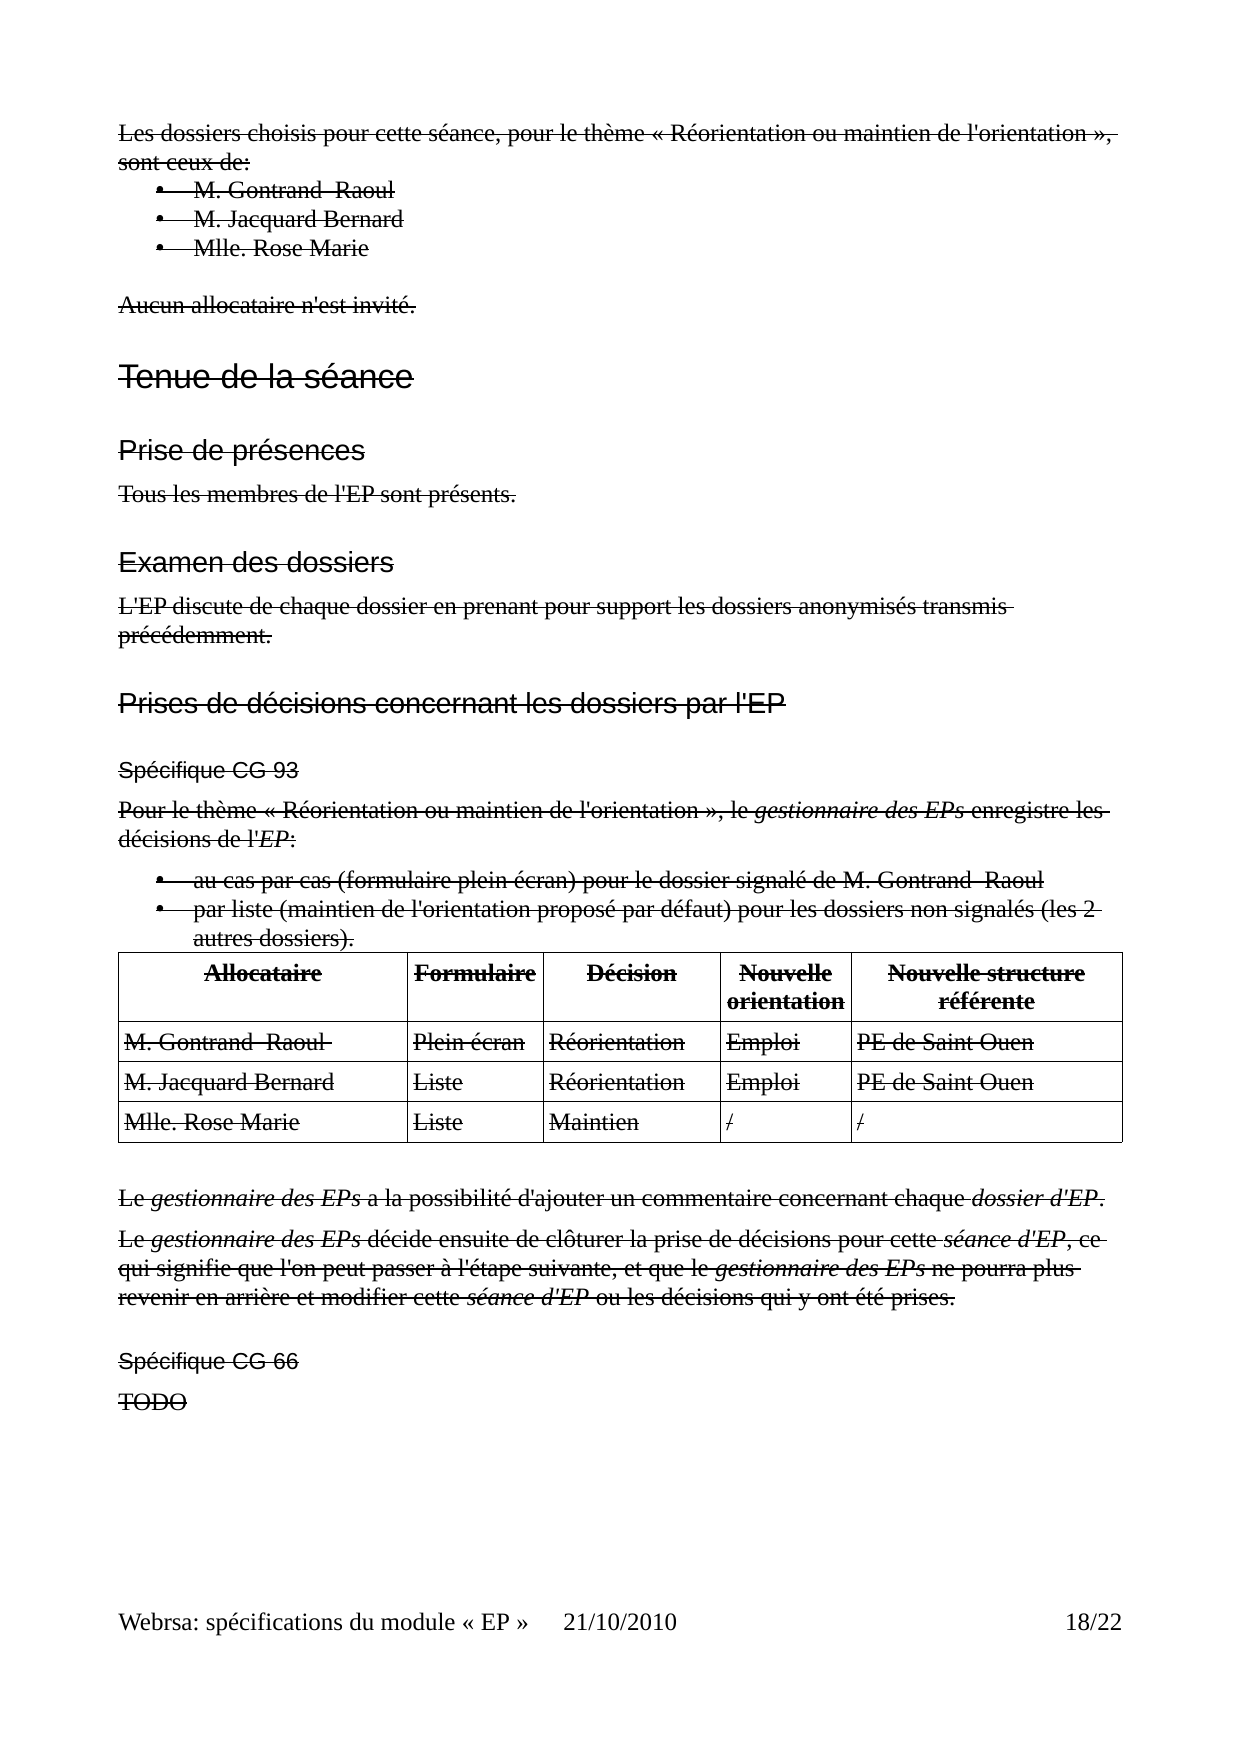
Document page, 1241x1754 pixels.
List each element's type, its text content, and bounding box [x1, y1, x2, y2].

table_header Formulaire [408, 953, 543, 1021]
table_cell Liste [408, 1102, 543, 1142]
table_cell PE de Saint Ouen [852, 1022, 1122, 1061]
table_cell M. Jacquard Bernard [119, 1062, 407, 1101]
text Le gestionnaire des EPs décide ensuite de clôturer la prise de décisions pour cette séance d'EP, ce qui signifie que l'on peut passer à l'étape suivante, et que le gestionnaire des EPs ne pourra plus revenir en arrière et modifier cette séance d'EP ou les décisions qui y ont été prises. [118, 1224, 1122, 1310]
table_cell / [852, 1102, 1122, 1142]
text Aucun allocataire n'est invité. [118, 291, 1122, 319]
text L'EP discute de chaque dossier en prenant pour support les dossiers anonymisés transmis précédemment. [118, 591, 1122, 648]
table_cell / [721, 1102, 851, 1142]
table_cell Mlle. Rose Marie [119, 1102, 407, 1142]
table_cell Réorientation [544, 1022, 720, 1061]
table_cell Plein écran [408, 1022, 543, 1061]
subtitle Tenue de la séance [118, 357, 1122, 396]
subtitle Examen des dossiers [118, 545, 1122, 578]
table_header Décision [544, 953, 720, 1021]
list par liste (maintien de l'orientation proposé par défaut) pour les dossiers non signalés (les 2 autres dossiers). [156, 894, 1122, 952]
text Le gestionnaire des EPs a la possibilité d'ajouter un commentaire concernant chaque dossier d'EP. [118, 1183, 1122, 1212]
subtitle Spécifique CG 93 [118, 757, 1122, 783]
table_header Nouvelle orientation [721, 953, 851, 1021]
text Les dossiers choisis pour cette séance, pour le thème « Réorientation ou maintien de l'orientation », sont ceux de: [118, 118, 1122, 176]
list au cas par cas (formulaire plein écran) pour le dossier signalé de M. Gontrand Raoul [156, 866, 1122, 894]
table_cell Emploi [721, 1022, 851, 1061]
list M. Gontrand Raoul [156, 176, 1122, 204]
table_cell M. Gontrand Raoul [119, 1022, 407, 1061]
table_cell Liste [408, 1062, 543, 1101]
text Pour le thème « Réorientation ou maintien de l'orientation », le gestionnaire des EPs enregistre les décisions de l'EP: [118, 796, 1122, 853]
table_header Nouvelle structure référente [852, 953, 1122, 1021]
list Mlle. Rose Marie [156, 233, 1122, 262]
list M. Jacquard Bernard [156, 204, 1122, 233]
subtitle Prise de présences [118, 433, 1122, 467]
subtitle Prises de décisions concernant les dossiers par l'EP [118, 686, 1122, 719]
table_header Allocataire [119, 953, 407, 1021]
text Tous les membres de l'EP sont présents. [118, 479, 1122, 508]
table_cell Emploi [721, 1062, 851, 1101]
subtitle Spécifique CG 66 [118, 1348, 1122, 1374]
text TODO [118, 1387, 1122, 1416]
table_cell Réorientation [544, 1062, 720, 1101]
table_cell PE de Saint Ouen [852, 1062, 1122, 1101]
table_cell Maintien [544, 1102, 720, 1142]
